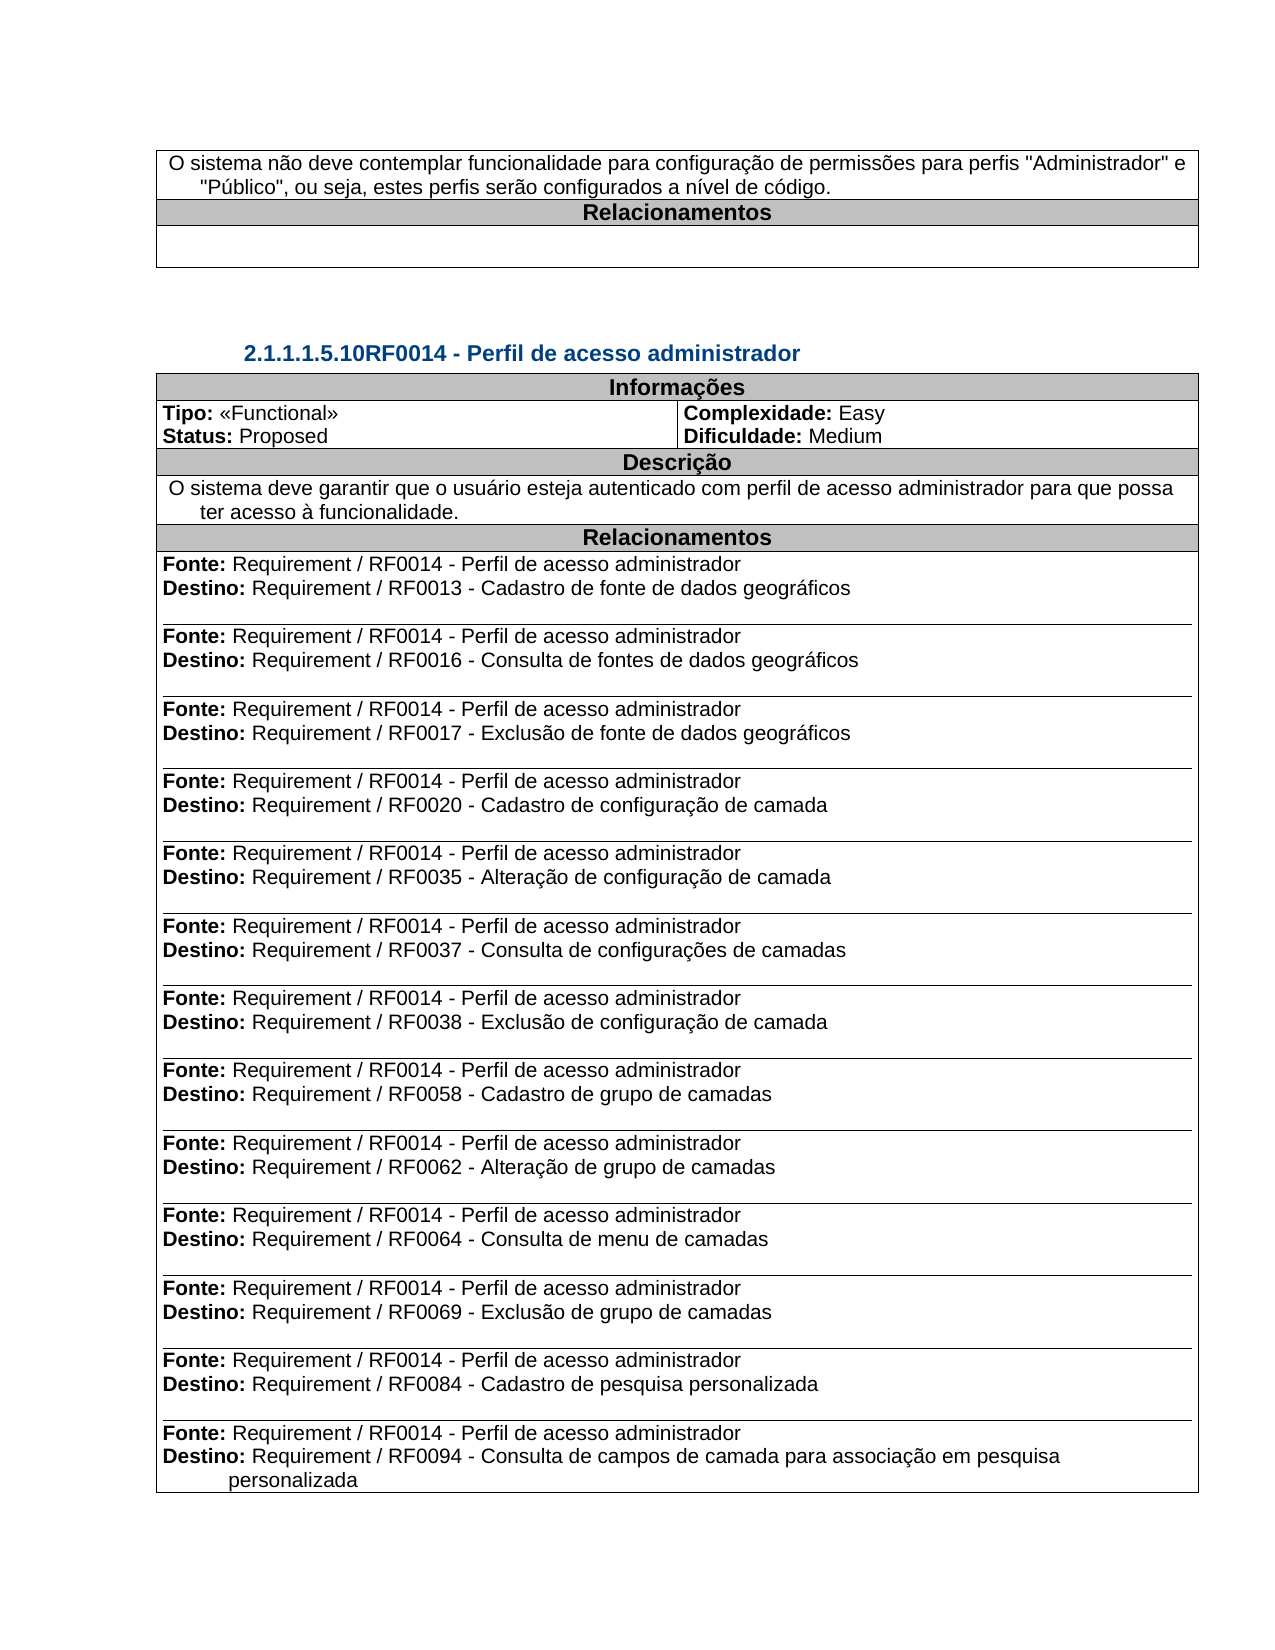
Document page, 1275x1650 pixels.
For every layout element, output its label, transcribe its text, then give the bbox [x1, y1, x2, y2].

table_cell Fonte: Requirement / RF0014 - Perfil de acesso administrador Destino: Requirement / RF0064 - Consulta de menu de camadas [163, 1204, 1192, 1275]
table_cell Complexidade: Easy Dificuldade: Medium [678, 401, 1198, 448]
table_cell [157, 226, 1198, 267]
table_cell O sistema deve garantir que o usuário esteja autenticado com perfil de acesso administrador para que possa ter acesso à funcionalidade. [157, 476, 1198, 524]
table_cell Fonte: Requirement / RF0014 - Perfil de acesso administrador Destino: Requirement / RF0058 - Cadastro de grupo de camadas [163, 1059, 1192, 1130]
table_cell Tipo: «Functional» Status: Proposed [157, 401, 677, 448]
table_header Informações [157, 374, 1198, 400]
list RF0014 - Perfil de acesso administrador [244, 340, 1125, 367]
table_cell Fonte: Requirement / RF0014 - Perfil de acesso administrador Destino: Requirement / RF0037 - Consulta de configurações de camadas [163, 914, 1192, 985]
table_header Fonte: Requirement / RF0014 - Perfil de acesso administrador Destino: Requirement / RF0013 - Cadastro de fonte de dados geográficos [163, 552, 1192, 623]
table_cell Relacionamentos [157, 200, 1198, 225]
table_cell Fonte: Requirement / RF0014 - Perfil de acesso administrador Destino: Requirement / RF0035 - Alteração de configuração de camada [163, 842, 1192, 913]
table_cell Relacionamentos [157, 525, 1198, 551]
table_cell Fonte: Requirement / RF0014 - Perfil de acesso administrador Destino: Requirement / RF0020 - Cadastro de configuração de camada [163, 769, 1192, 841]
table_cell O sistema não deve contemplar funcionalidade para configuração de permissões para perfis "Administrador" e "Público", ou seja, estes perfis serão configurados a nível de código. [157, 151, 1198, 198]
table_cell Fonte: Requirement / RF0014 - Perfil de acesso administrador Destino: Requirement / RF0062 - Alteração de grupo de camadas [163, 1131, 1192, 1203]
table_cell [157, 552, 1198, 1492]
table_cell Fonte: Requirement / RF0014 - Perfil de acesso administrador Destino: Requirement / RF0084 - Cadastro de pesquisa personalizada [163, 1349, 1192, 1420]
table_cell Descrição [157, 449, 1198, 475]
table_cell Fonte: Requirement / RF0014 - Perfil de acesso administrador Destino: Requirement / RF0017 - Exclusão de fonte de dados geográficos [163, 697, 1192, 768]
table_cell Fonte: Requirement / RF0014 - Perfil de acesso administrador Destino: Requirement / RF0016 - Consulta de fontes de dados geográficos [163, 625, 1192, 696]
table_cell Fonte: Requirement / RF0014 - Perfil de acesso administrador Destino: Requirement / RF0038 - Exclusão de configuração de camada [163, 986, 1192, 1058]
table_cell Fonte: Requirement / RF0014 - Perfil de acesso administrador Destino: Requirement / RF0094 - Consulta de campos de camada para associação em pesquisa personalizada [163, 1421, 1192, 1492]
table_cell Fonte: Requirement / RF0014 - Perfil de acesso administrador Destino: Requirement / RF0069 - Exclusão de grupo de camadas [163, 1276, 1192, 1347]
